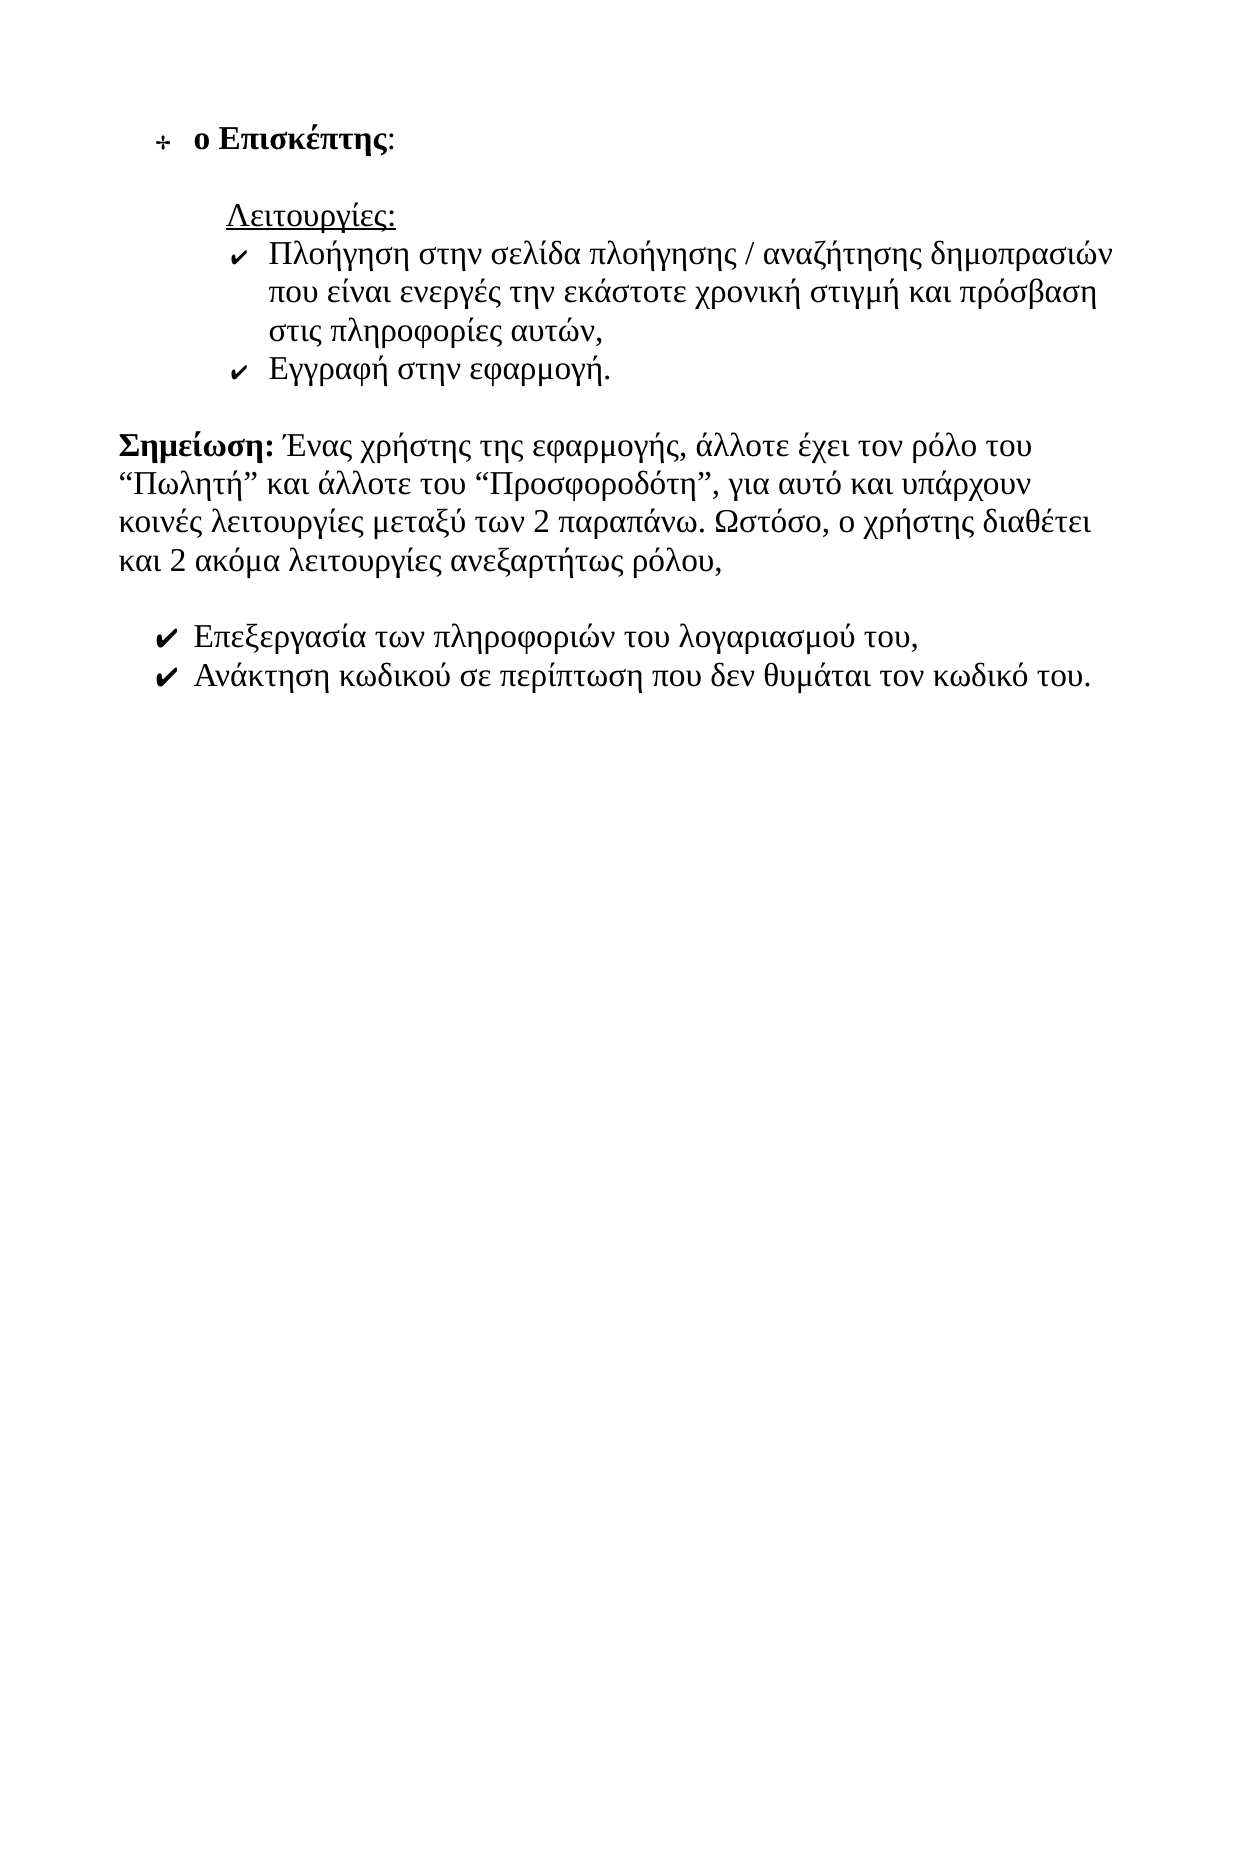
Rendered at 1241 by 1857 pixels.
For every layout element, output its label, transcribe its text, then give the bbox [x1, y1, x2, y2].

text Σημείωση: Ένας χρήστης της εφαρμογής, άλλοτε έχει τον ρόλο του “Πωλητή” και άλλοτε του “Προσφοροδότη”, για αυτό και υπάρχουν κοινές λειτουργίες μεταξύ των 2 παραπάνω. Ωστόσο, ο χρήστης διαθέτει και 2 ακόμα λειτουργίες ανεξαρτήτως ρόλου, [118, 425, 1122, 578]
text Λειτουργίες: [118, 195, 1122, 233]
list ο Επισκέπτης: [156, 118, 1122, 157]
list Πλοήγηση στην σελίδα πλοήγησης / αναζήτησης δημοπρασιών που είναι ενεργές την εκάστοτε χρονική στιγμή και πρόσβαση στις πληροφορίες αυτών, [231, 233, 1122, 348]
list Ανάκτηση κωδικού σε περίπτωση που δεν θυμάται τον κωδικό του. [156, 655, 1122, 693]
list Επεξεργασία των πληροφοριών του λογαριασμού του, [156, 617, 1122, 655]
list Εγγραφή στην εφαρμογή. [231, 348, 1122, 387]
